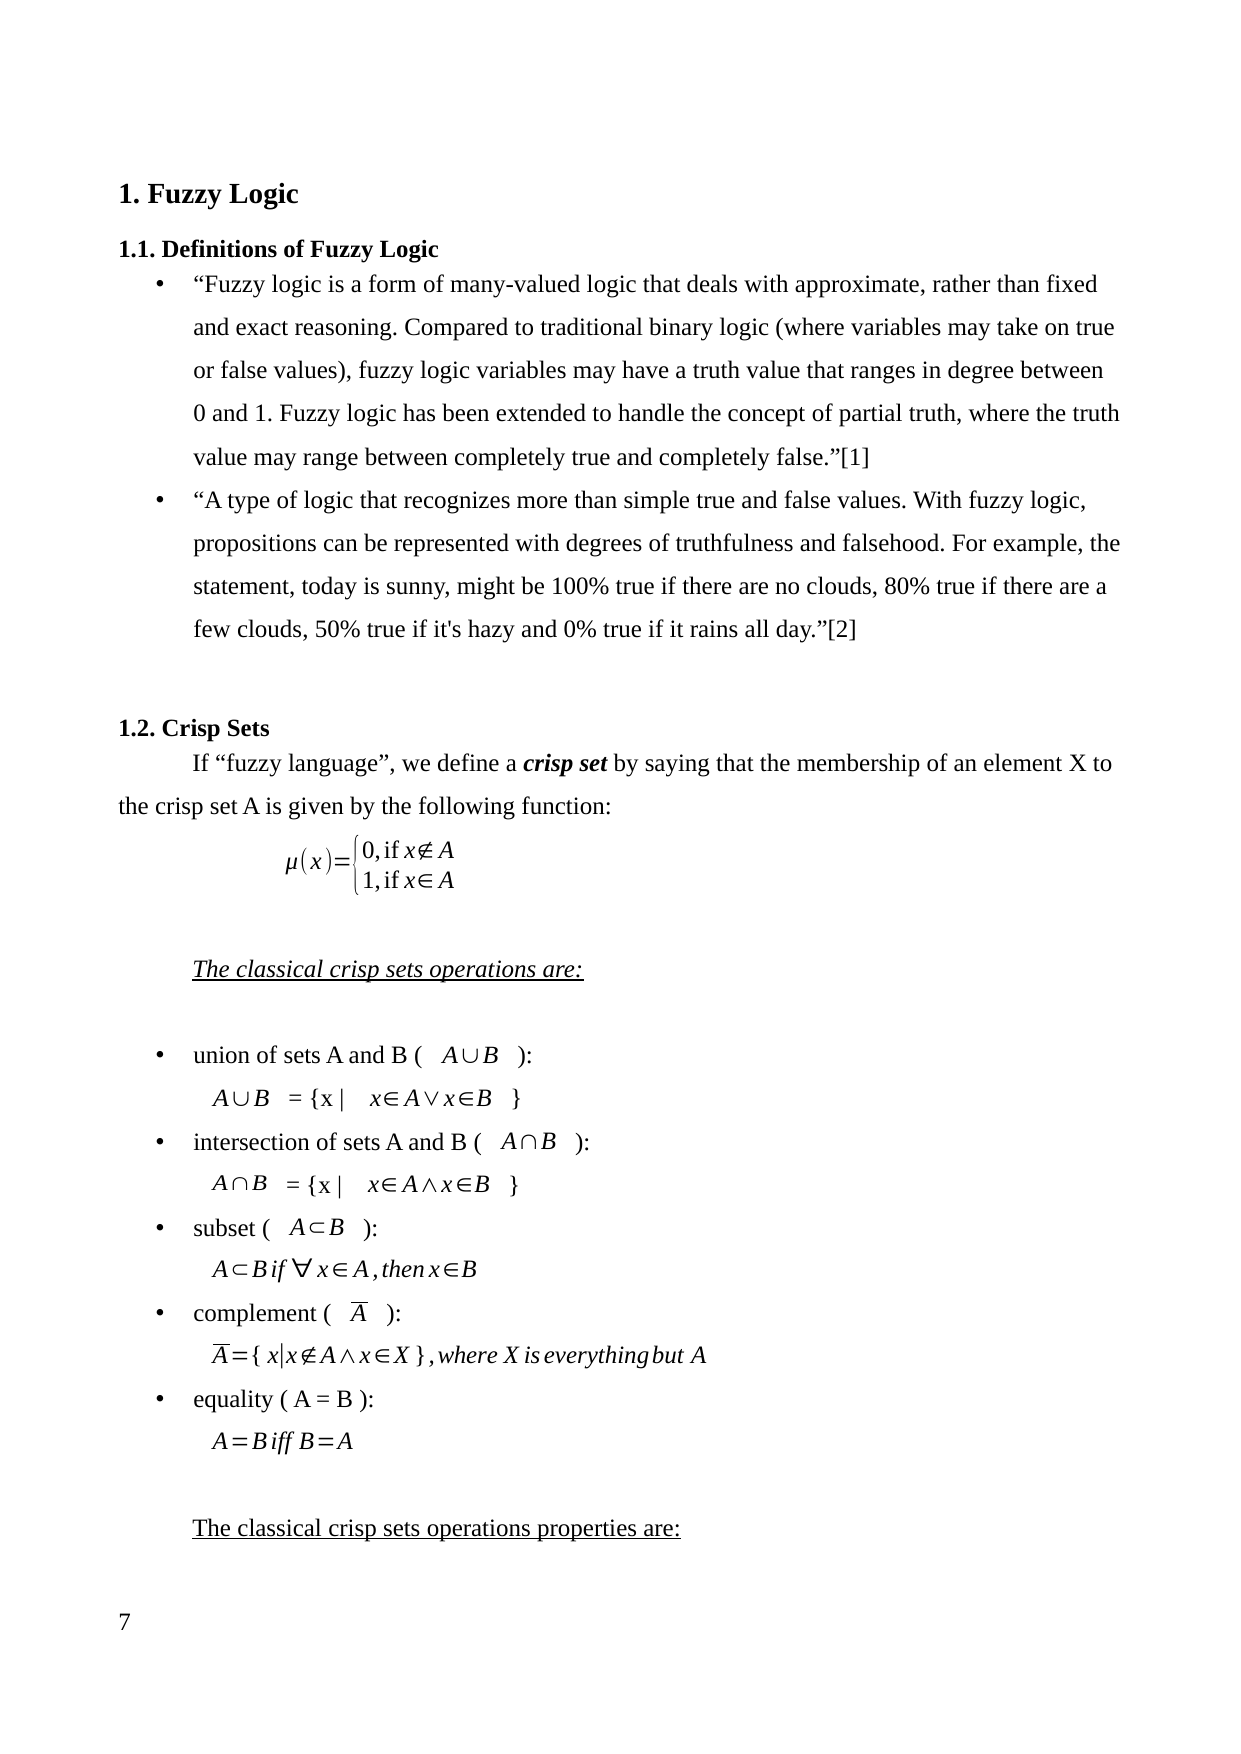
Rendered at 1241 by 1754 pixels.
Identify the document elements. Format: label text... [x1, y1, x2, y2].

subtitle 1.1. Definitions of Fuzzy Logic [118, 234, 1122, 263]
text The classical crisp sets operations properties are: [118, 1513, 1122, 1542]
list subset (): [156, 1213, 1122, 1242]
list complement (): [156, 1298, 1122, 1327]
list intersection of sets A and B (): [156, 1127, 1122, 1155]
list = {x | } [156, 1083, 1122, 1112]
list “Fuzzy logic is a form of many-valued logic that deals with approximate, rather than fixed and exact reasoning. Compared to traditional binary logic (where variables may take on true or false values), fuzzy logic variables may have a truth value that ranges in degree between 0 and 1. Fuzzy logic has been extended to handle the concept of partial truth, where the truth value may range between completely true and completely false.”[1] [156, 269, 1122, 470]
list = {x | } [156, 1170, 1122, 1198]
subtitle 1.2. Crisp Sets [118, 713, 1122, 741]
text If “fuzzy language”, we define a crisp set by saying that the membership of an element X to the crisp set A is given by the following function: [118, 748, 1122, 819]
list equality ( A = B ): [156, 1384, 1122, 1413]
list “A type of logic that recognizes more than simple true and false values. With fuzzy logic, propositions can be represented with degrees of truthfulness and falsehood. For example, the statement, today is sunny, might be 100% true if there are no clouds, 80% true if there are a few clouds, 50% true if it's hazy and 0% true if it rains all day.”[2] [156, 485, 1122, 643]
subtitle 1. Fuzzy Logic [118, 176, 1122, 209]
text The classical crisp sets operations are: [118, 954, 1122, 983]
list union of sets A and B (): [156, 1040, 1122, 1069]
